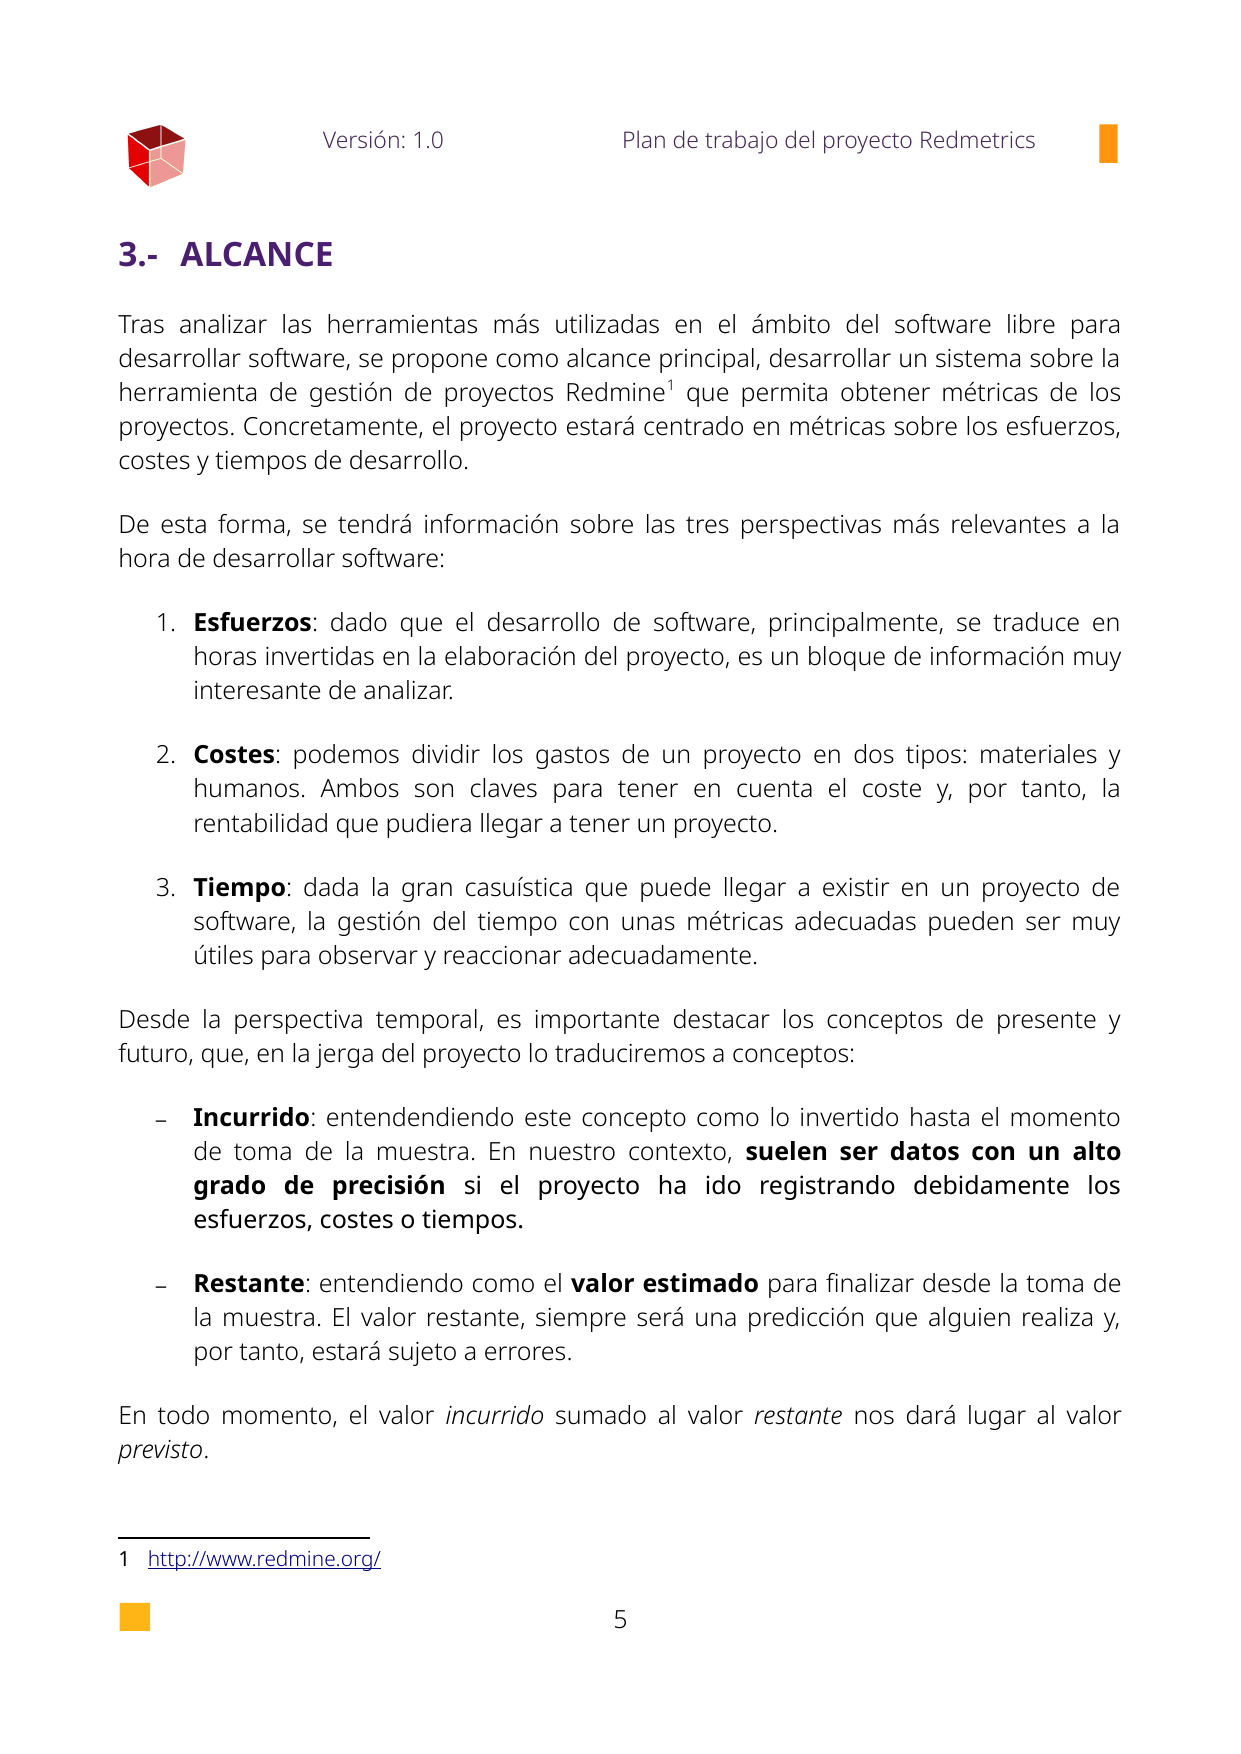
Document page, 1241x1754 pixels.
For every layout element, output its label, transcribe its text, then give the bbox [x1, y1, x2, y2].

text En todo momento, el valor incurrido sumado al valor restante nos dará lugar al valor previsto. [118, 1398, 1122, 1466]
text http://www.redmine.org/ [118, 1544, 1122, 1572]
text Tras analizar las herramientas más utilizadas en el ámbito del software libre para desarrollar software, se propone como alcance principal, desarrollar un sistema sobre la herramienta de gestión de proyectos Redmine que permita obtener métricas de los proyectos. Concretamente, el proyecto estará centrado en métricas sobre los esfuerzos, costes y tiempos de desarrollo. [118, 306, 1122, 477]
list Esfuerzos: dado que el desarrollo de software, principalmente, se traduce en horas invertidas en la elaboración del proyecto, es un bloque de información muy interesante de analizar. [156, 605, 1122, 707]
picture [123, 123, 189, 189]
list Costes: podemos dividir los gastos de un proyecto en dos tipos: materiales y humanos. Ambos son claves para tener en cuenta el coste y, por tanto, la rentabilidad que pudiera llegar a tener un proyecto. [156, 737, 1122, 839]
text De esta forma, se tendrá información sobre las tres perspectivas más relevantes a la hora de desarrollar software: [118, 507, 1122, 575]
list Tiempo: dada la gran casuística que puede llegar a existir en un proyecto de software, la gestión del tiempo con unas métricas adecuadas pueden ser muy útiles para observar y reaccionar adecuadamente. [156, 869, 1122, 971]
subtitle Alcance [118, 231, 1122, 276]
list Restante: entendiendo como el valor estimado para finalizar desde la toma de la muestra. El valor restante, siempre será una predicción que alguien realiza y, por tanto, estará sujeto a errores. [156, 1266, 1122, 1368]
list Incurrido: entendendiendo este concepto como lo invertido hasta el momento de toma de la muestra. En nuestro contexto, suelen ser datos con un alto grado de precisión si el proyecto ha ido registrando debidamente los esfuerzos, costes o tiempos. [156, 1099, 1122, 1236]
text Desde la perspectiva temporal, es importante destacar los conceptos de presente y futuro, que, en la jerga del proyecto lo traduciremos a conceptos: [118, 1001, 1122, 1069]
